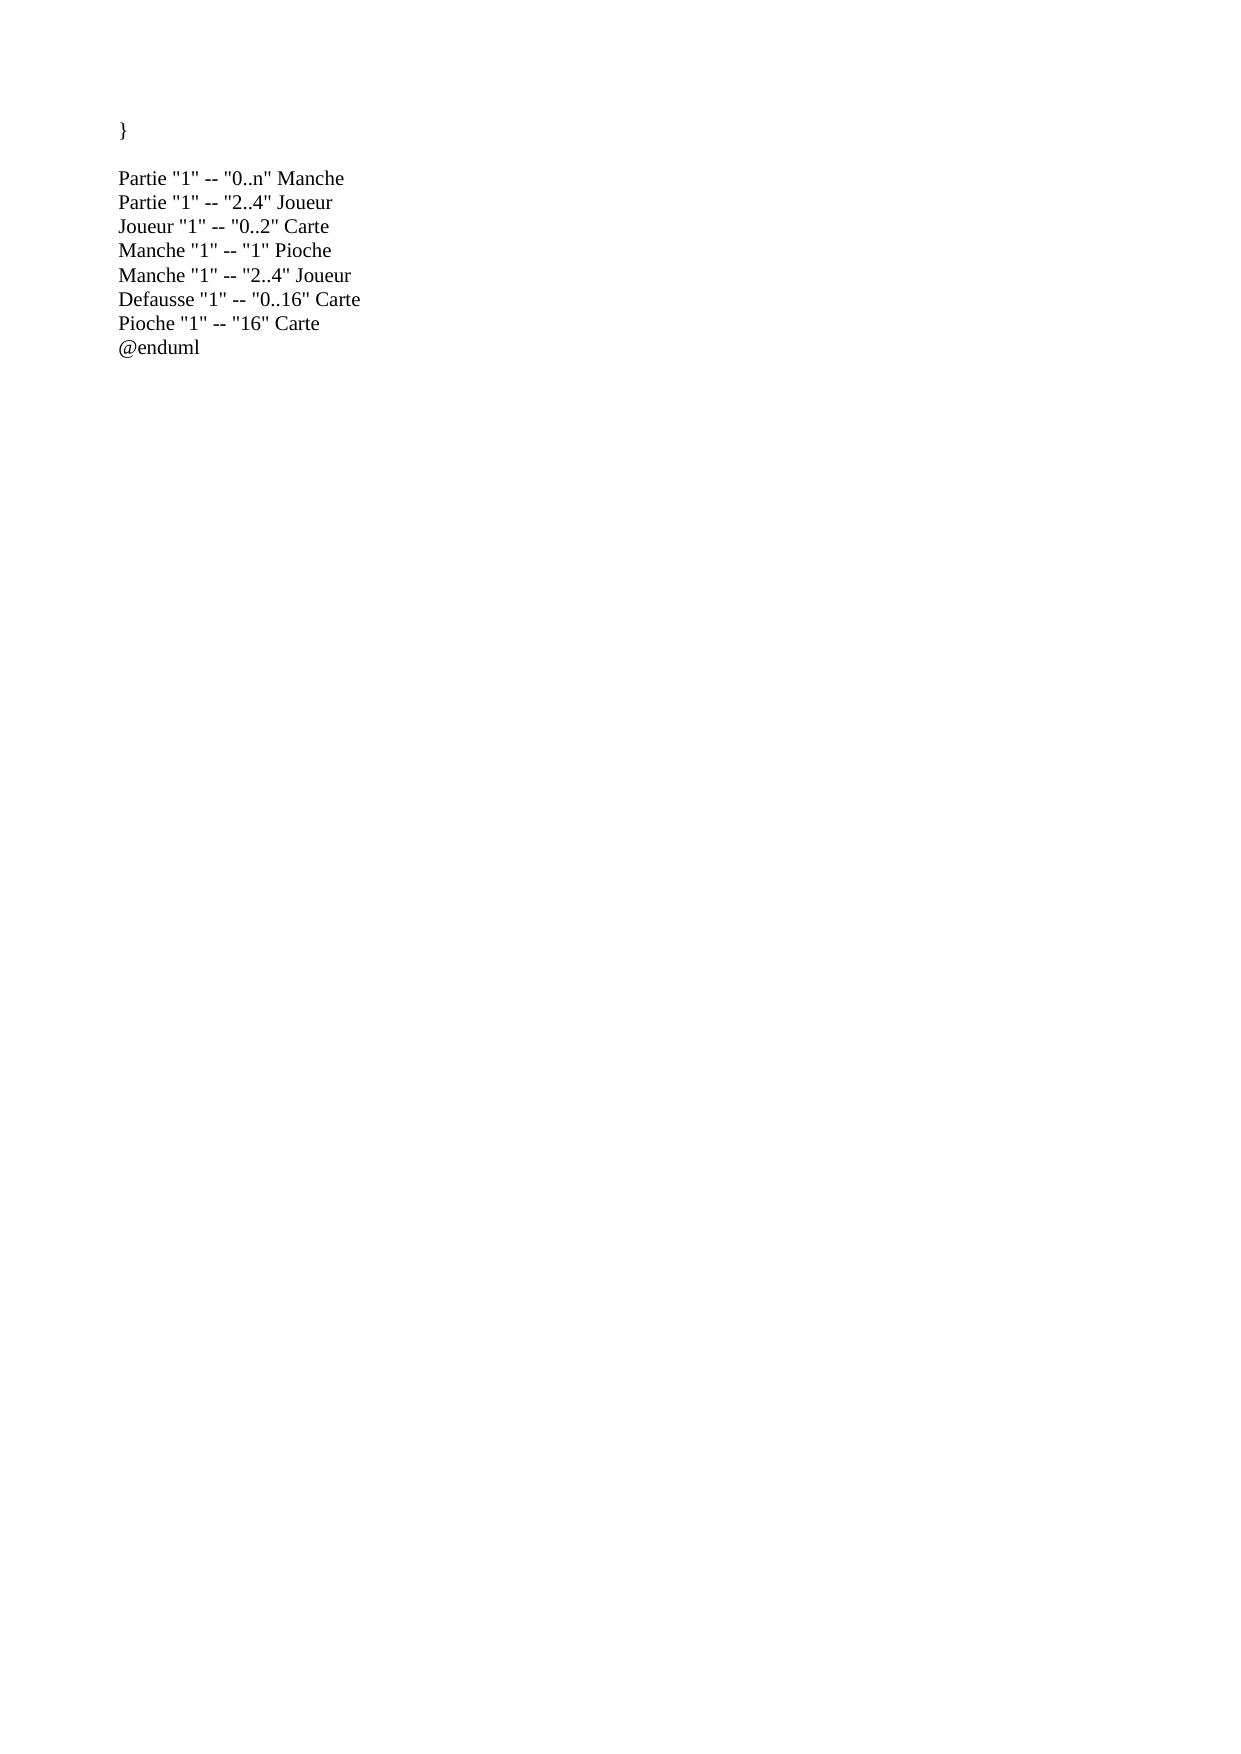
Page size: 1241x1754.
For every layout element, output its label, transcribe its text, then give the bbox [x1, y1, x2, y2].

text } [118, 118, 1122, 142]
text Joueur "1" -- "0..2" Carte [118, 214, 1122, 238]
text Defausse "1" -- "0..16" Carte [118, 287, 1122, 311]
text @enduml [118, 335, 1122, 359]
text Manche "1" -- "1" Pioche [118, 238, 1122, 262]
text Partie "1" -- "0..n" Manche [118, 166, 1122, 190]
text Manche "1" -- "2..4" Joueur [118, 262, 1122, 287]
text Pioche "1" -- "16" Carte [118, 311, 1122, 335]
text Partie "1" -- "2..4" Joueur [118, 190, 1122, 214]
